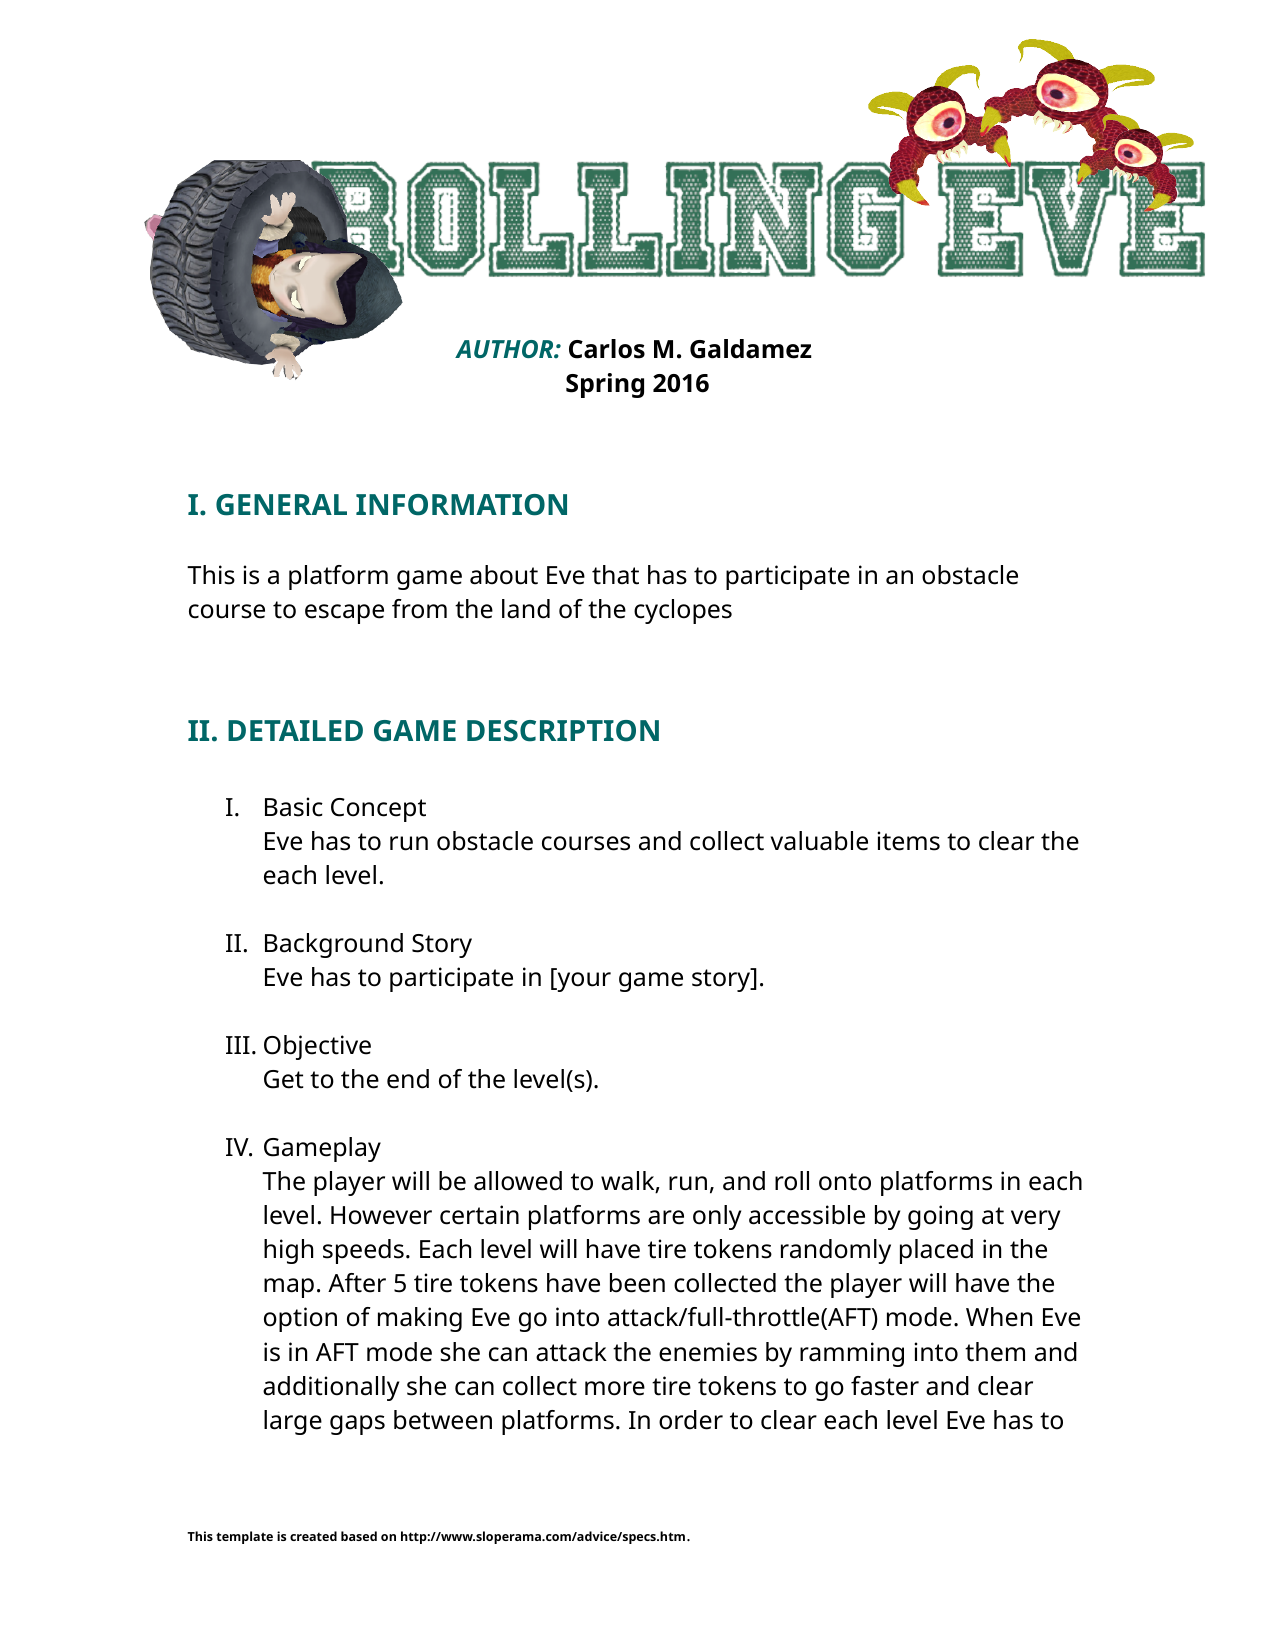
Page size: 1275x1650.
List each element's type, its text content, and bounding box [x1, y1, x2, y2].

text Spring 2016 [187, 366, 1087, 434]
list Background Story [225, 925, 1087, 959]
text AUTHOR: Carlos M. Galdamez [187, 332, 1087, 366]
picture [0, 39, 1211, 460]
list Get to the end of the level(s). [262, 1062, 1087, 1096]
list Eve has to participate in [your game story]. [262, 959, 1087, 993]
list Eve has to run obstacle courses and collect valuable items to clear the each level. [262, 823, 1087, 891]
list The player will be allowed to walk, run, and roll onto platforms in each level. However certain platforms are only accessible by going at very high speeds. Each level will have tire tokens randomly placed in the map. After 5 tire tokens have been collected the player will have the option of making Eve go into attack/full-throttle(AFT) mode. When Eve is in AFT mode she can attack the enemies by ramming into them and additionally she can collect more tire tokens to go faster and clear large gaps between platforms. In order to clear each level Eve has to [262, 1164, 1087, 1436]
list Gameplay [225, 1130, 1087, 1164]
list Objective [225, 1028, 1087, 1062]
list Basic Concept [225, 789, 1087, 823]
subtitle II. DETAILED GAME DESCRIPTION [187, 710, 1087, 789]
subtitle I. GENERAL INFORMATION [187, 484, 1087, 523]
text This is a platform game about Eve that has to participate in an obstacle course to escape from the land of the cyclopes [187, 558, 1087, 660]
